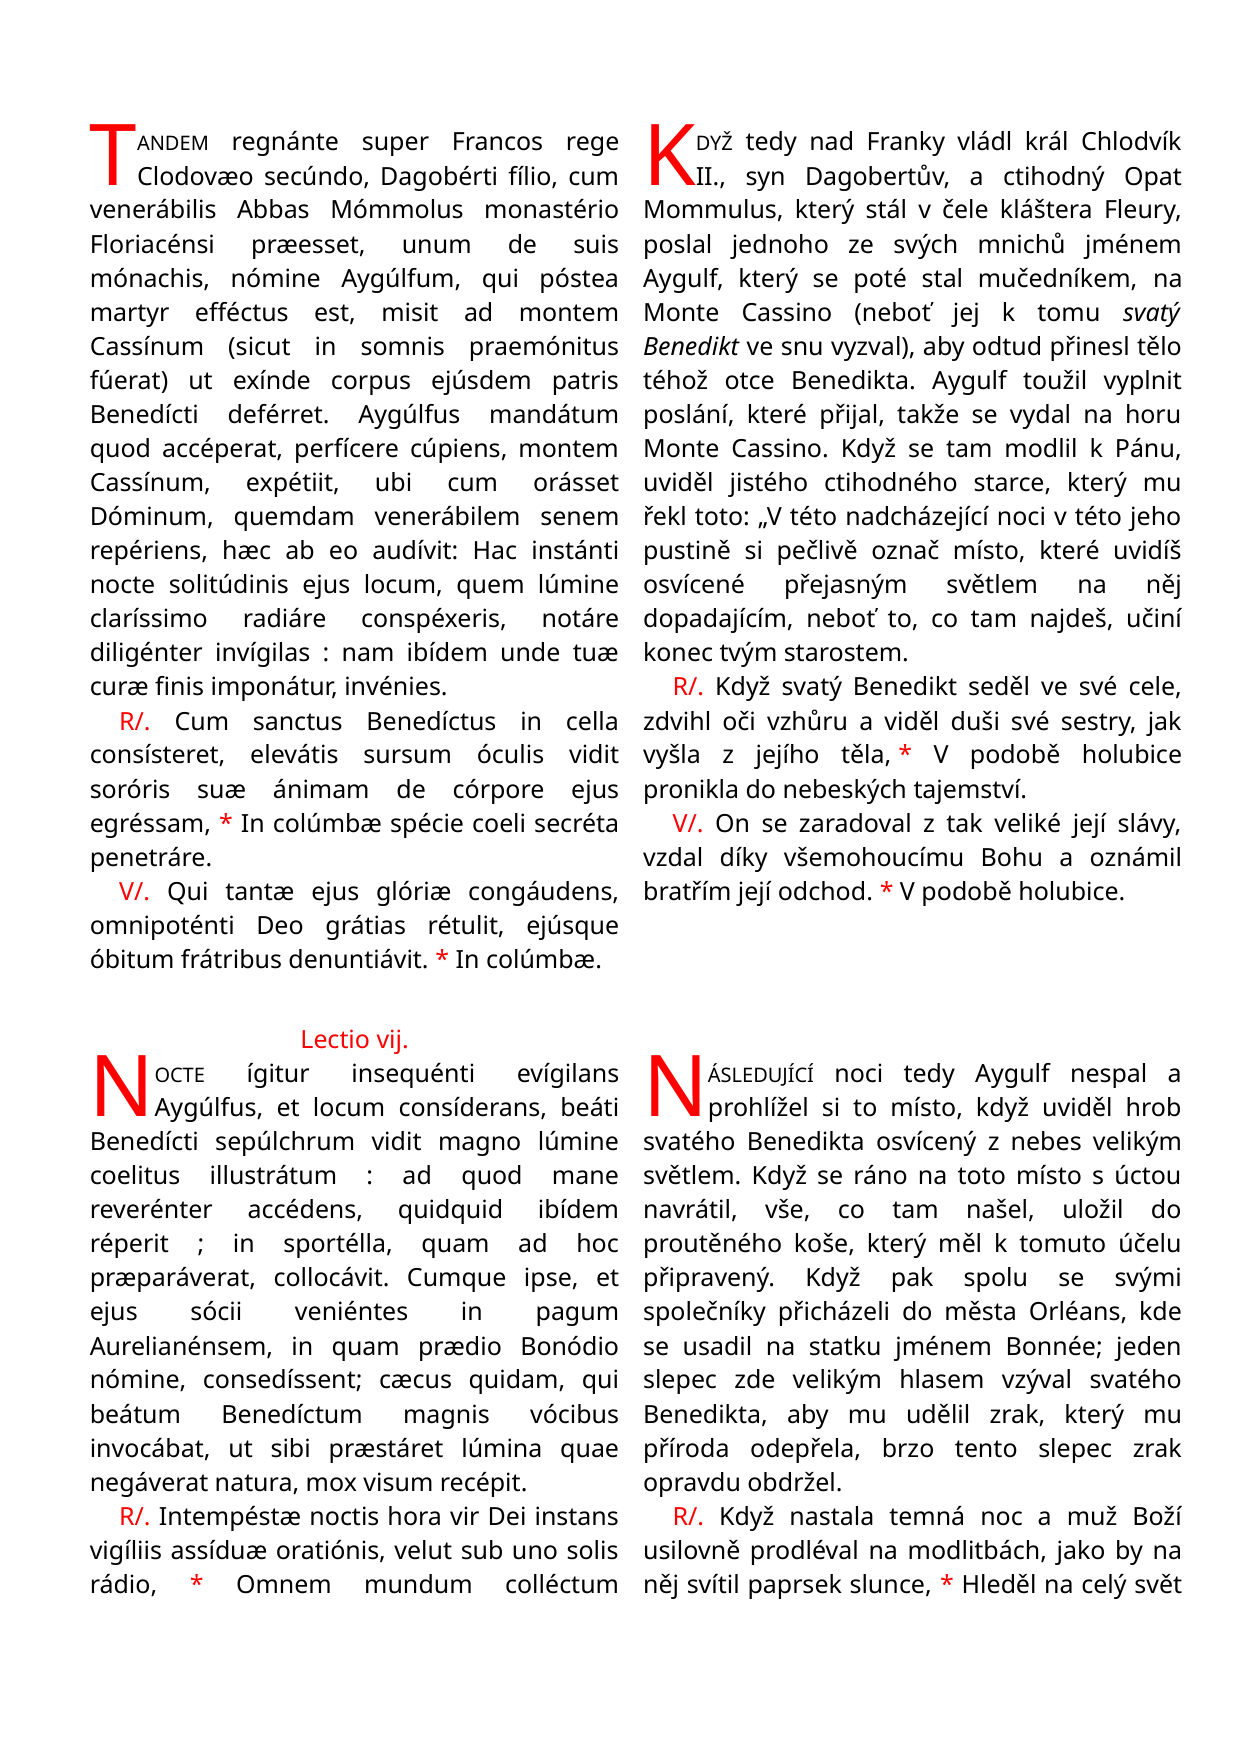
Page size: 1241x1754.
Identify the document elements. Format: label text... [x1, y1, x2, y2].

table_cell Tandem regnánte super Francos rege Clodovæo secúndo, Dagobérti fílio, cum venerábilis Abbas Mómmolus monastério Floriacénsi præesset, unum de suis mónachis, nómine Aygúlfum, qui póstea martyr efféctus est, misit ad montem Cassínum (sicut in somnis praemónitus fúerat) ut exínde corpus ejúsdem patris Benedícti deférret. Aygúlfus mandátum quod accéperat, perfícere cúpiens, montem Cassínum, expétiit, ubi cum orásset Dóminum, quemdam venerábilem senem repériens, hæc ab eo audívit: Hac instánti nocte solitúdinis ejus locum, quem lúmine claríssimo radiáre conspéxeris, notáre diligénter invígilas : nam ibídem unde tuæ curæ finis imponátur, invénies. R/. Cum sanctus Benedíctus in cella consísteret, elevátis sursum óculis vidit soróris suæ ánimam de córpore ejus egréssam, * In colúmbæ spécie coeli secréta penetráre. V/. Qui tantæ ejus glóriæ congáudens, omnipoténti Deo grátias rétulit, ejúsque óbitum frátribus denuntiávit. * In colúmbæ. [78, 118, 631, 1016]
table_cell Následující noci tedy Aygulf nespal a prohlížel si to místo, když uviděl hrob svatého Benedikta osvícený z nebes velikým světlem. Když se ráno na toto místo s úctou navrátil, vše, co tam našel, uložil do proutěného koše, který měl k tomuto účelu připravený. Když pak spolu se svými společníky přicházeli do města Orléans, kde se usadil na statku jménem Bonnée; jeden slepec zde velikým hlasem vzýval svatého Benedikta, aby mu udělil zrak, který mu příroda odepřela, brzo tento slepec zrak opravdu obdržel. R/. Když nastala temná noc a muž Boží usilovně prodléval na modlitbách, jako by na něj svítil paprsek slunce, * Hleděl na celý svět [631, 1016, 1194, 1607]
table_cell Když tedy nad Franky vládl král Chlodvík II., syn Dagobertův, a ctihodný Opat Mommulus, který stál v čele kláštera Fleury, poslal jednoho ze svých mnichů jménem Aygulf, který se poté stal mučedníkem, na Monte Cassino (neboť jej k tomu svatý Benedikt ve snu vyzval), aby odtud přinesl tělo téhož otce Benedikta. Aygulf toužil vyplnit poslání, které přijal, takže se vydal na horu Monte Cassino. Když se tam modlil k Pánu, uviděl jistého ctihodného starce, který mu řekl toto: „V této nadcházející noci v této jeho pustině si pečlivě označ místo, které uvidíš osvícené přejasným světlem na něj dopadajícím, neboť to, co tam najdeš, učiní konec tvým starostem. R/. Když svatý Benedikt seděl ve své cele, zdvihl oči vzhůru a viděl duši své sestry, jak vyšla z jejího těla, * V podobě holubice pronikla do nebeských tajemství. V/. On se zaradoval z tak veliké její slávy, vzdal díky všemohoucímu Bohu a oznámil bratřím její odchod. * V podobě holubice. [631, 118, 1194, 1016]
table_cell Lectio vij. Nocte ígitur insequénti evígilans Aygúlfus, et locum consíderans, beáti Benedícti sepúlchrum vidit magno lúmine coelitus illustrátum : ad quod mane reverénter accédens, quidquid ibídem réperit ; in sportélla, quam ad hoc præparáverat, collocávit. Cumque ipse, et ejus sócii veniéntes in pagum Aurelianénsem, in quam prædio Bonódio nómine, consedíssent; cæcus quidam, qui beátum Benedíctum magnis vócibus invocábat, ut sibi præstáret lúmina quae negáverat natura, mox visum recépit. R/. Intempéstæ noctis hora vir Dei instans vigíliis assíduæ oratiónis, velut sub uno solis rádio, * Omnem mundum colléctum [78, 1016, 631, 1607]
